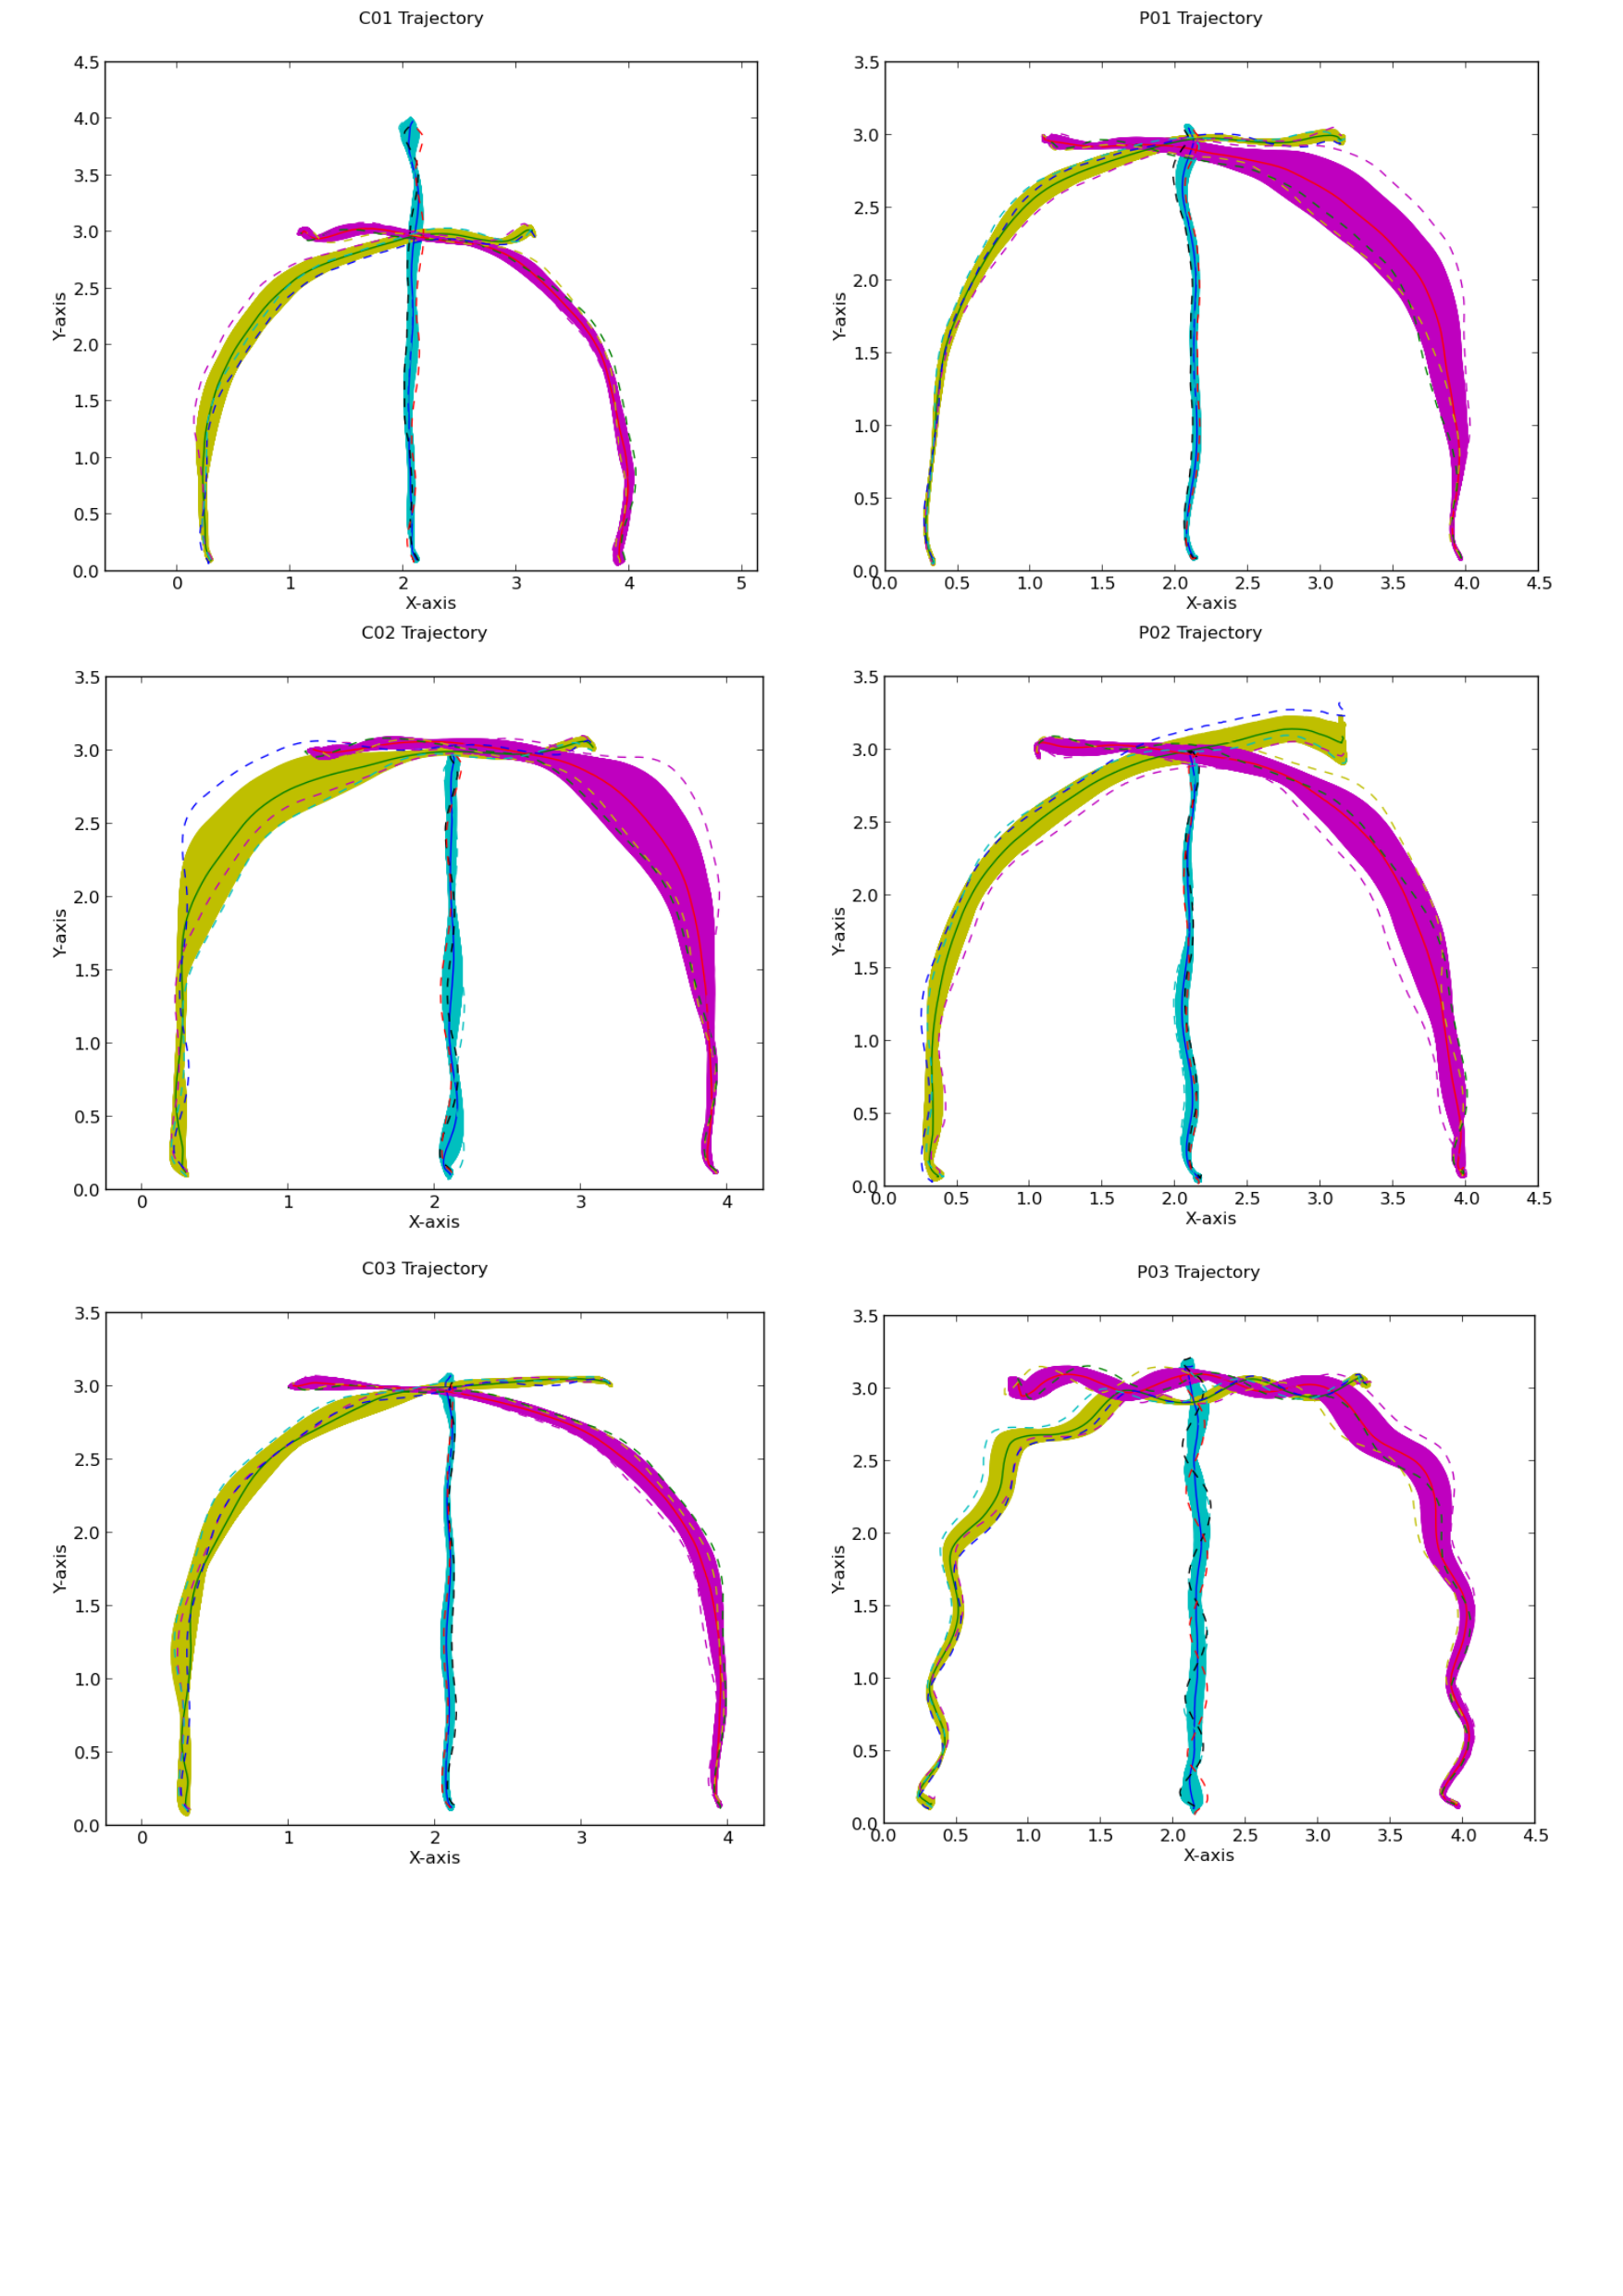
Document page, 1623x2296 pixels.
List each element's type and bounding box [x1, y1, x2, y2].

picture [0, 0, 1623, 1890]
